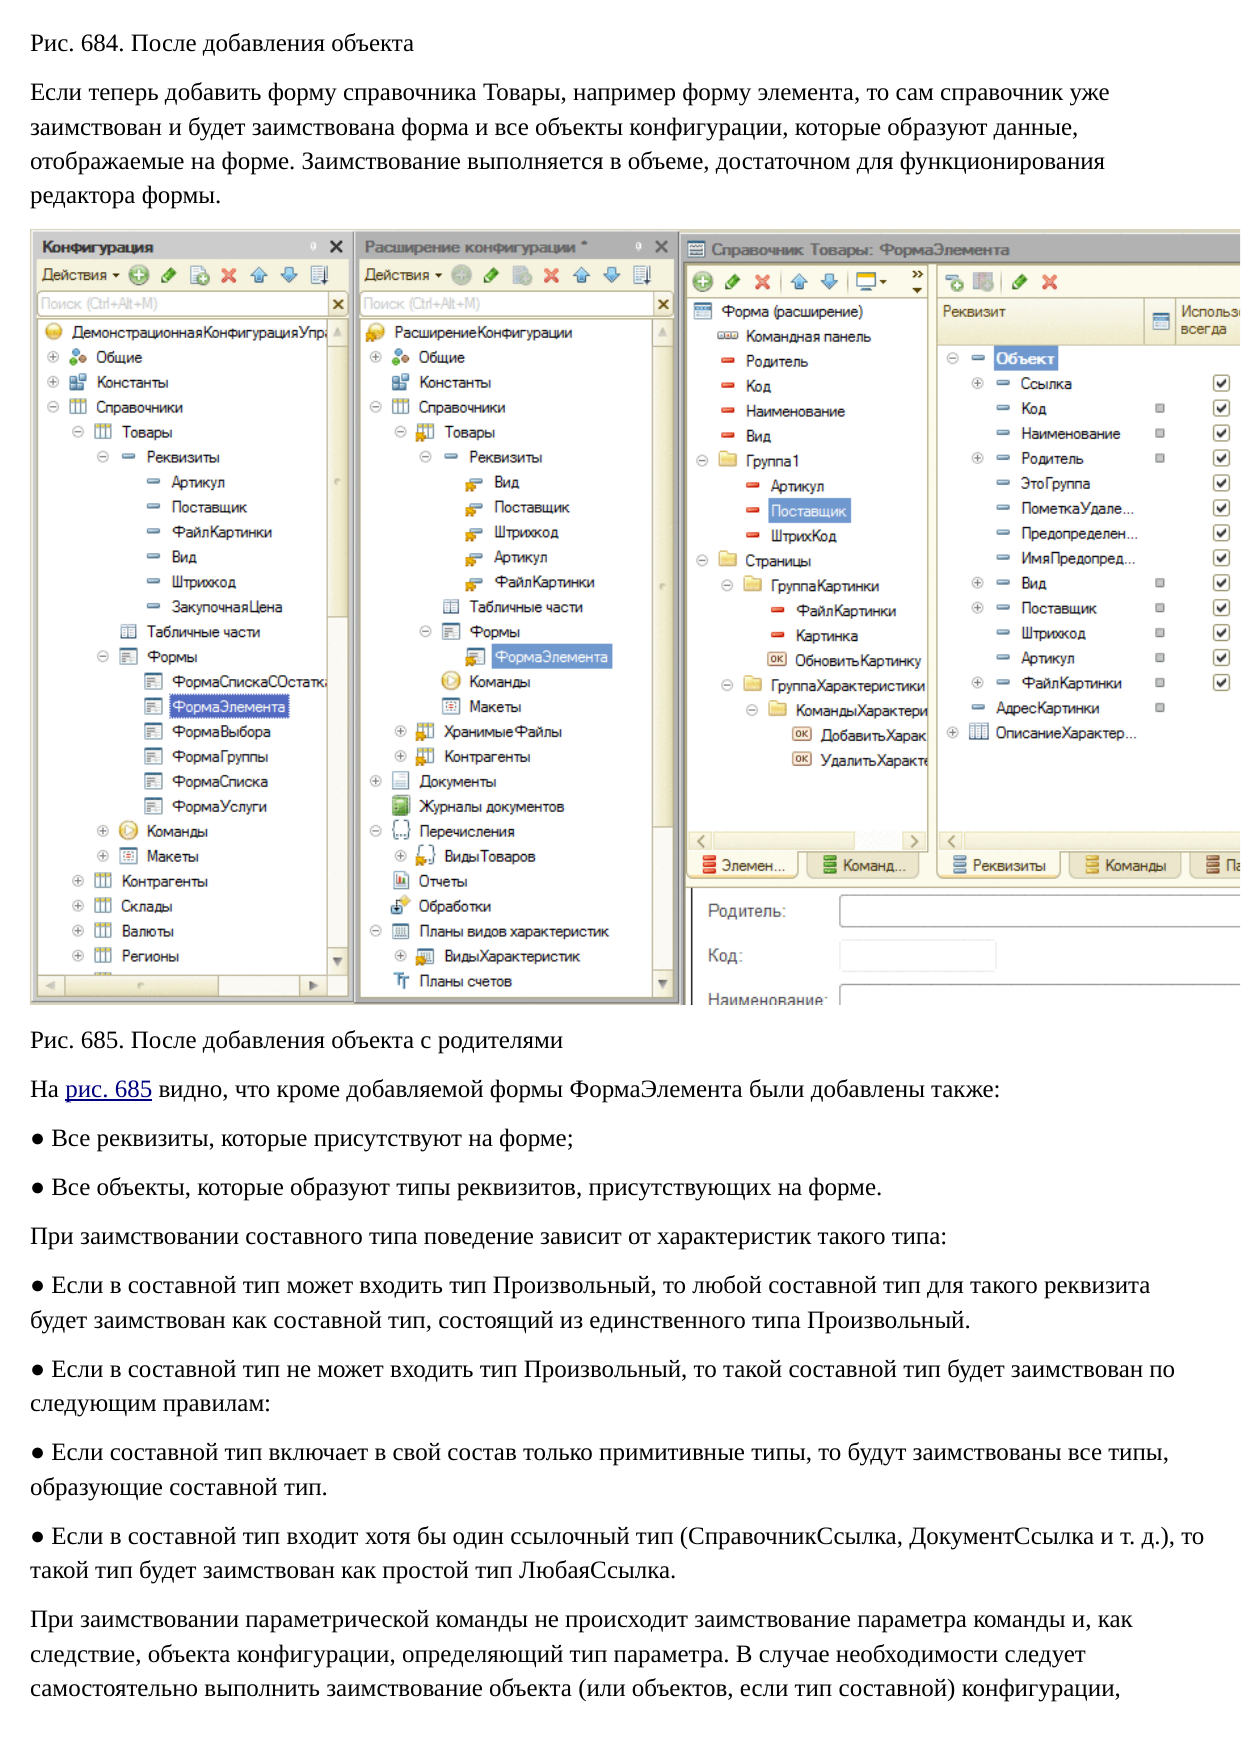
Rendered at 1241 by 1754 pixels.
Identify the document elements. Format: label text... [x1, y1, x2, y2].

text Рис. 684. После добавления объекта [30, 28, 1211, 57]
text При заимствовании параметрической команды не происходит заимствование параметра команды и, как следствие, объекта конфигурации, определяющий тип параметра. В случае необходимости следует самостоятельно выполнить заимствование объекта (или объектов, если тип составной) конфигурации, [30, 1604, 1211, 1702]
text Рис. 685. После добавления объекта с родителями [30, 1025, 1211, 1054]
text ● Если в составной тип может входить тип Произвольный, то любой составной тип для такого реквизита будет заимствован как составной тип, состоящий из единственного типа Произвольный. [30, 1270, 1211, 1333]
text При заимствовании составного типа поведение зависит от характеристик такого типа: [30, 1221, 1211, 1250]
picture [29, 229, 1241, 1005]
text ● Если в составной тип не может входить тип Произвольный, то такой составной тип будет заимствован по следующим правилам: [30, 1354, 1211, 1417]
text ● Все реквизиты, которые присутствуют на форме; [30, 1123, 1211, 1152]
text Если теперь добавить форму справочника Товары, например форму элемента, то сам справочник уже заимствован и будет заимствована форма и все объекты конфигурации, которые образуют данные, отображаемые на форме. Заимствование выполняется в объеме, достаточном для функционирования редактора формы. [30, 77, 1211, 209]
text ● Все объекты, которые образуют типы реквизитов, присутствующих на форме. [30, 1172, 1211, 1201]
text На рис. 685 видно, что кроме добавляемой формы ФормаЭлемента были добавлены также: [30, 1074, 1211, 1103]
text ● Если в составной тип входит хотя бы один ссылочный тип (СправочникСсылка, ДокументСсылка и т. д.), то такой тип будет заимствован как простой тип ЛюбаяСсылка. [30, 1521, 1211, 1584]
text ● Если составной тип включает в свой состав только примитивные типы, то будут заимствованы все типы, образующие составной тип. [30, 1437, 1211, 1501]
